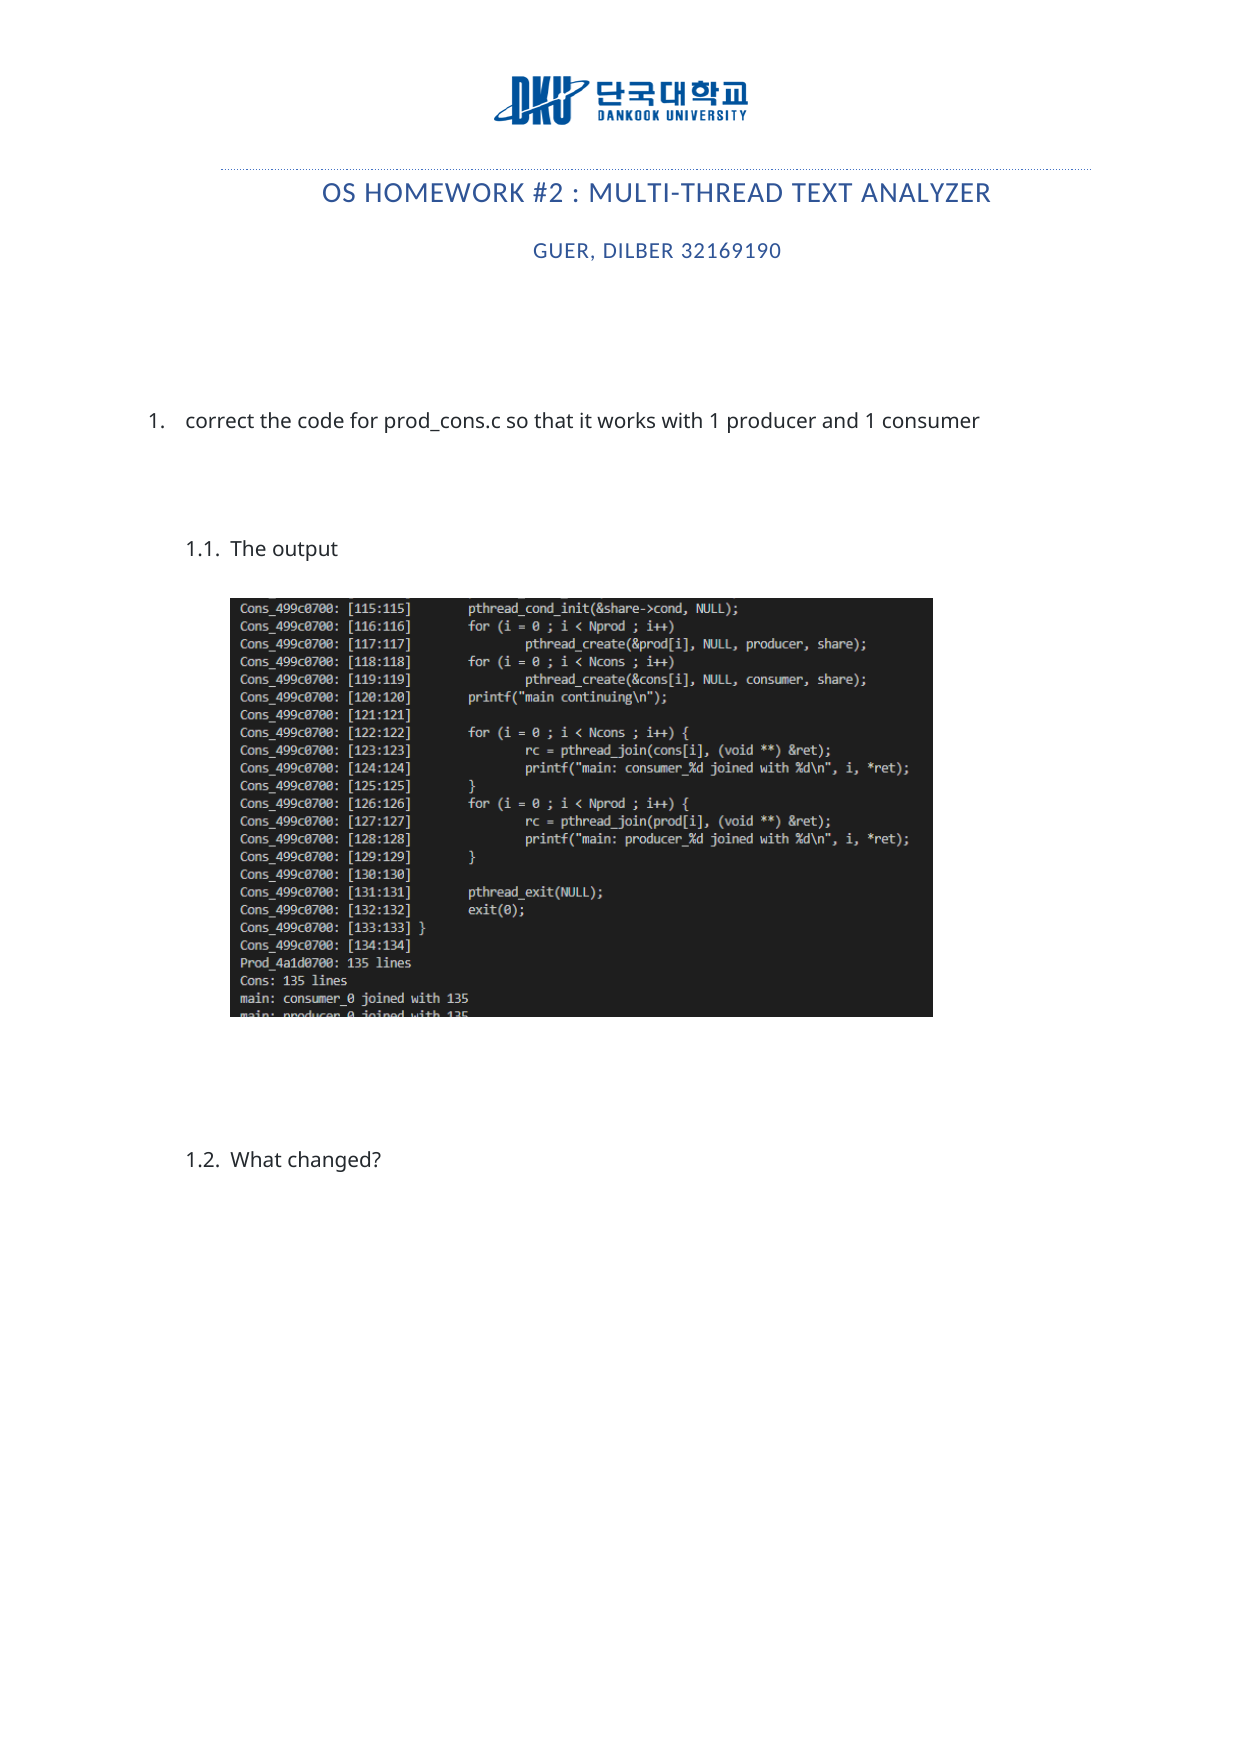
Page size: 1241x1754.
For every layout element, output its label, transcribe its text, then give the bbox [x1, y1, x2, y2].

subtitle Guer, Dilber 32169190 [221, 230, 1093, 264]
list What changed? [185, 1145, 1093, 1173]
subtitle OS homework #2 : Multi-thread text analyzer [221, 168, 1093, 210]
list The output [185, 534, 1093, 562]
list correct the code for prod_cons.c so that it works with 1 producer and 1 consumer [148, 406, 1093, 435]
